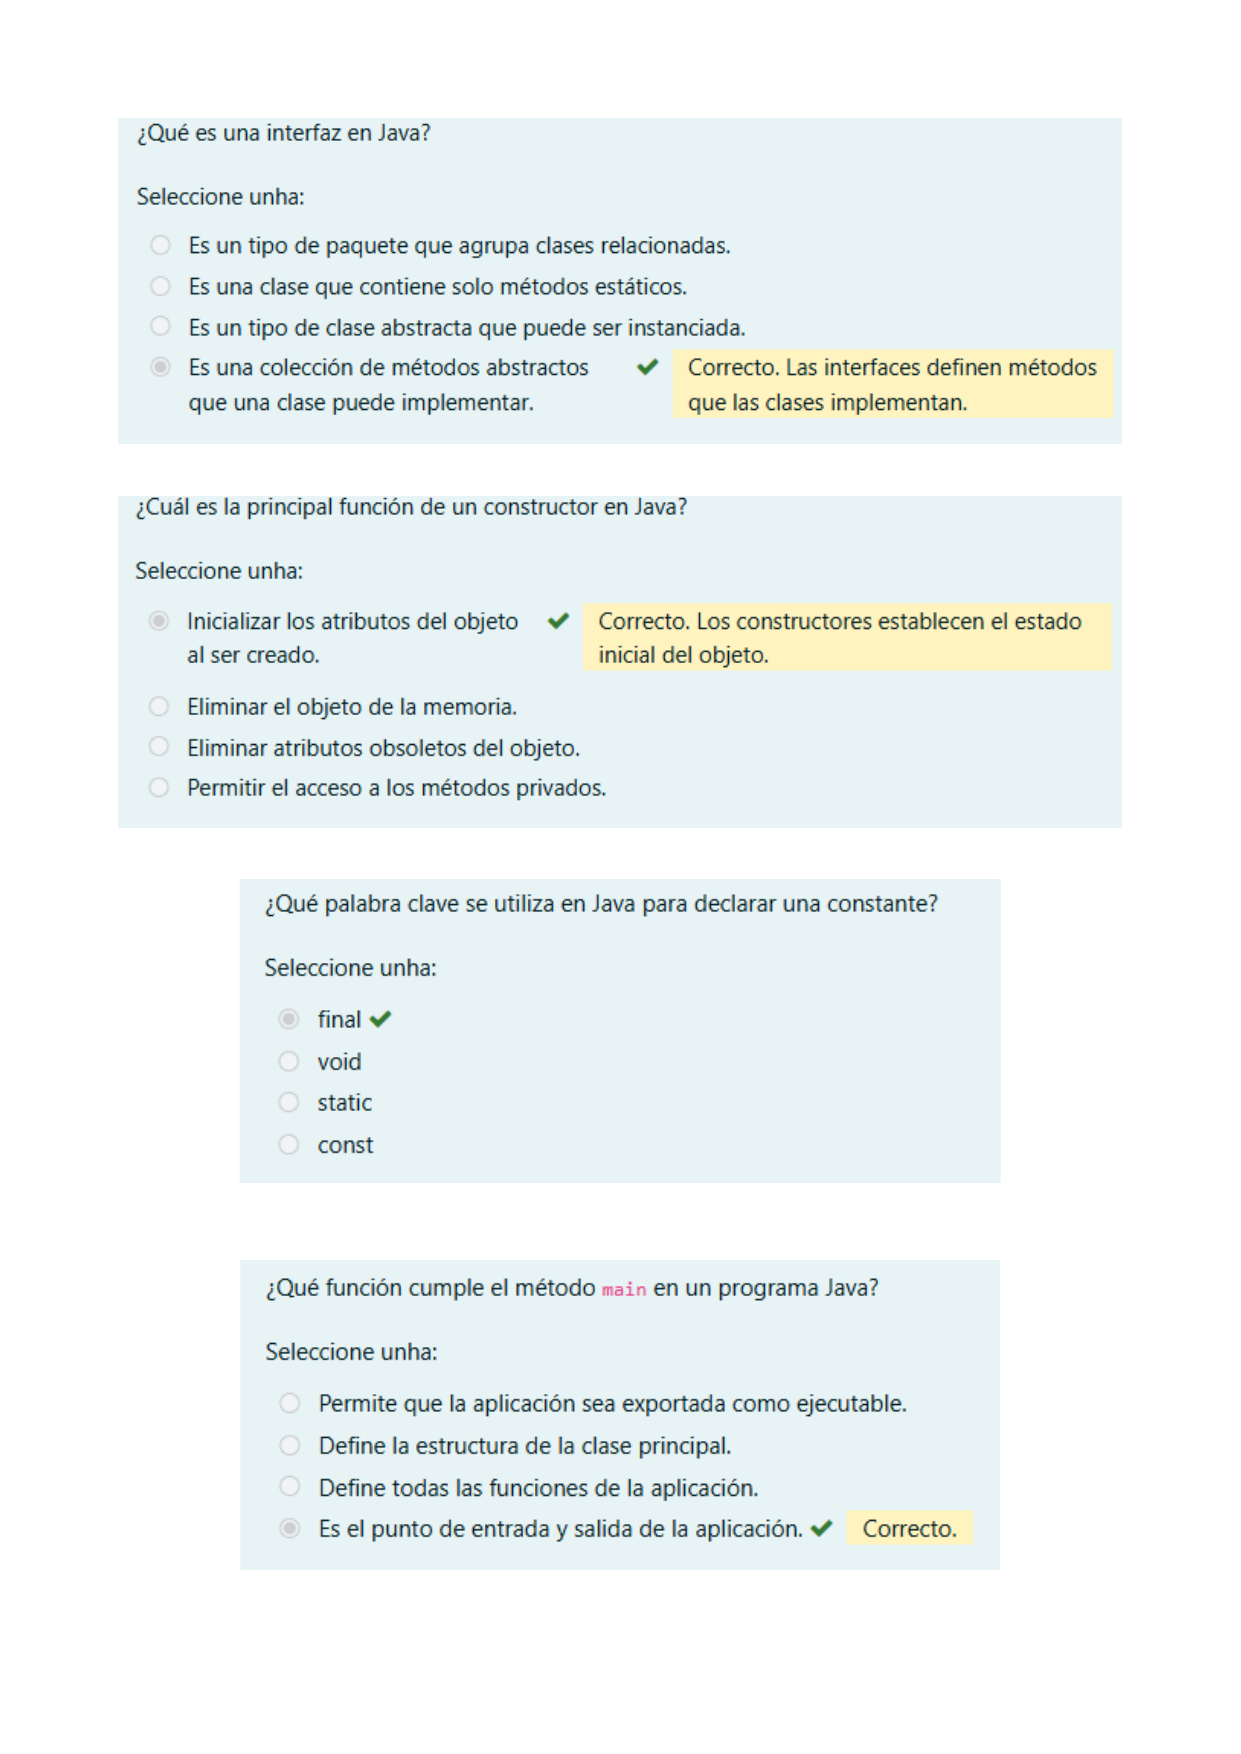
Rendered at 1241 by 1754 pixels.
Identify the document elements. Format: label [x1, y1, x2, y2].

picture [240, 1260, 1000, 1570]
picture [239, 879, 1001, 1183]
picture [118, 118, 1123, 444]
picture [118, 496, 1123, 828]
